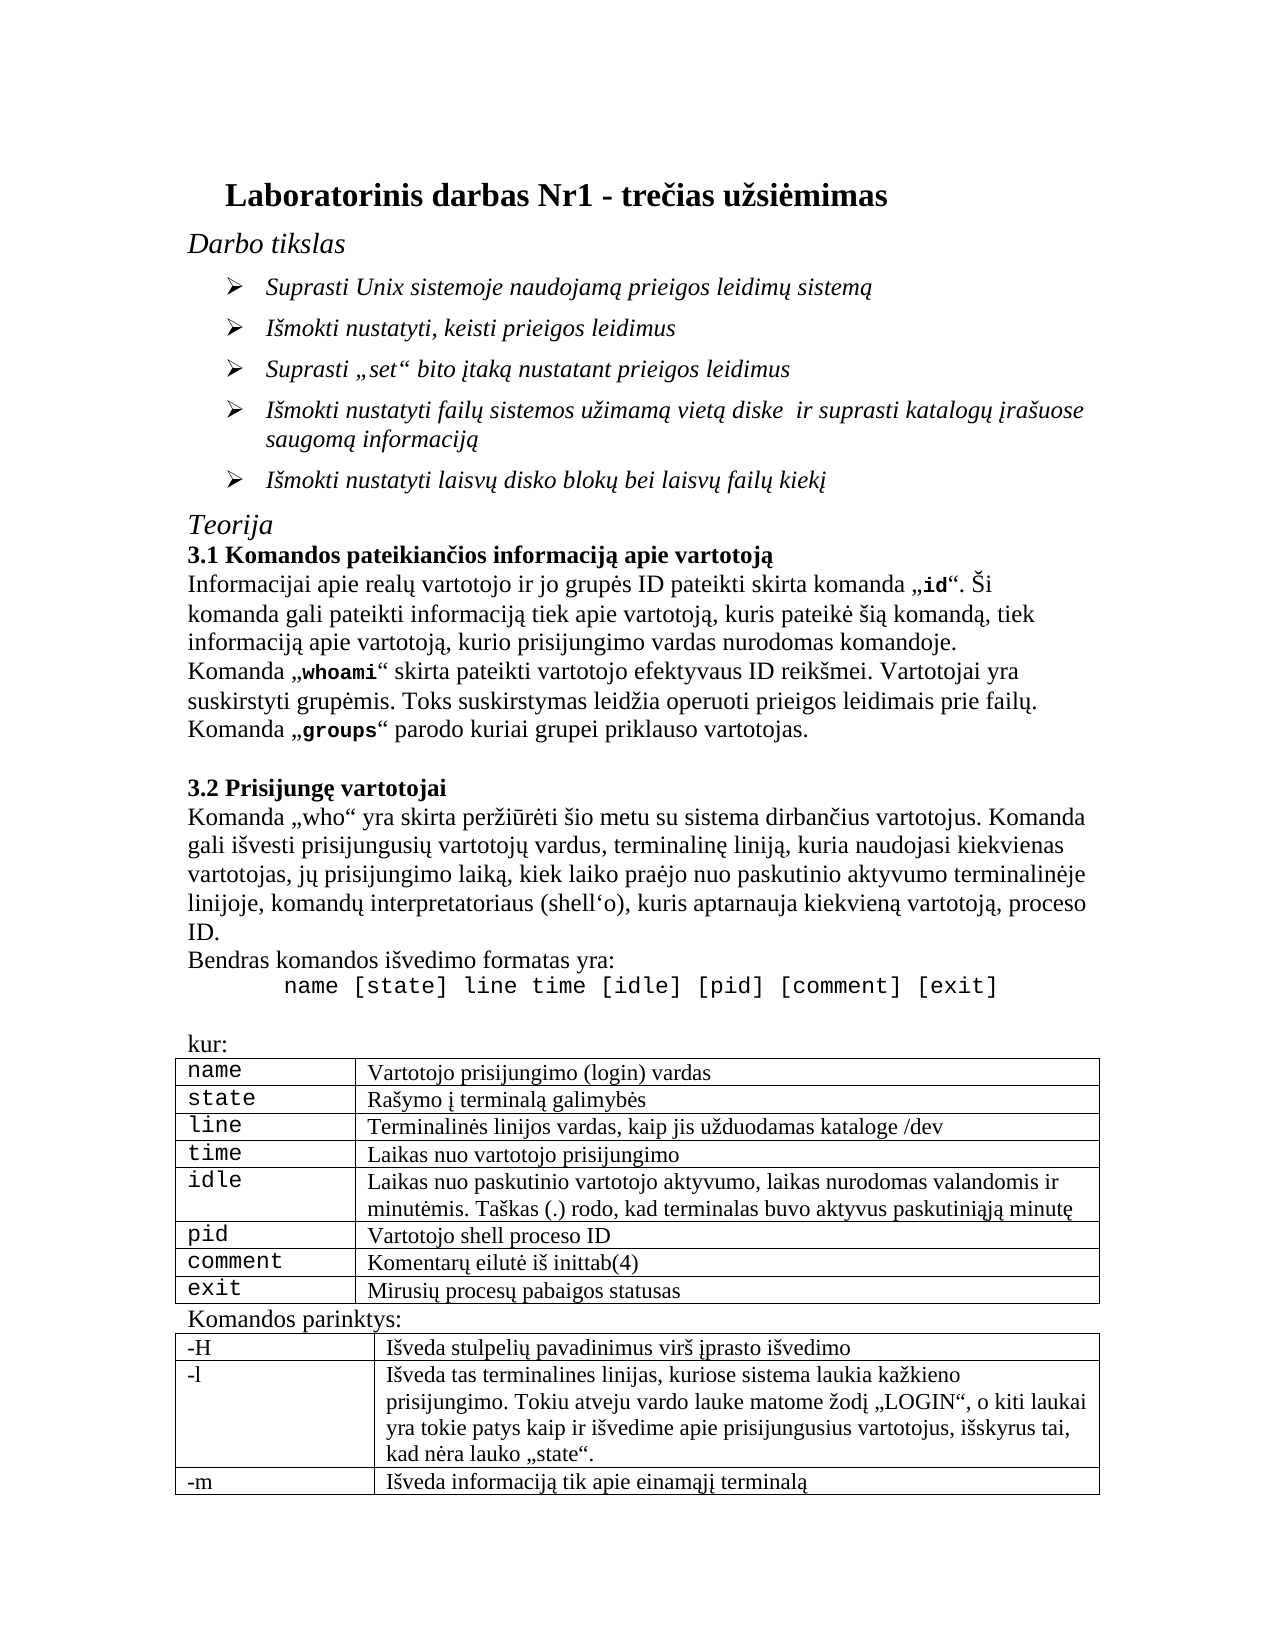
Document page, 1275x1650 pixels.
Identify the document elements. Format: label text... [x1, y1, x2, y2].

table_cell time [176, 1141, 355, 1167]
text Komandos parinktys: [187, 1304, 1087, 1333]
text Teorija [187, 507, 1087, 540]
table_header Išveda stulpelių pavadinimus virš įprasto išvedimo [375, 1334, 1099, 1360]
text kur: [187, 1029, 1087, 1058]
table_cell line [176, 1114, 355, 1140]
table_header -H [176, 1334, 374, 1360]
list Suprasti „set“ bito įtaką nustatant prieigos leidimus [225, 354, 1087, 383]
text name [state] line time [idle] [pid] [comment] [exit] [187, 974, 1087, 1000]
table_cell exit [176, 1277, 355, 1303]
table_cell Terminalinės linijos vardas, kaip jis užduodamas kataloge /dev [356, 1114, 1099, 1140]
table_cell Išveda tas terminalines linijas, kuriose sistema laukia kažkieno prisijungimo. Tokiu atveju vardo lauke matome žodį „LOGIN“, o kiti laukai yra tokie patys kaip ir išvedime apie prisijungusius vartotojus, išskyrus tai, kad nėra lauko „state“. [375, 1361, 1099, 1467]
text 3.1 Komandos pateikiančios informaciją apie vartotoją [187, 540, 1087, 569]
table_cell Vartotojo shell proceso ID [356, 1222, 1099, 1248]
list Suprasti Unix sistemoje naudojamą prieigos leidimų sistemą [225, 272, 1087, 301]
list Išmokti nustatyti laisvų disko blokų bei laisvų failų kiekį [225, 466, 1087, 494]
table_cell -l [176, 1361, 374, 1467]
table_cell pid [176, 1222, 355, 1248]
list Išmokti nustatyti failų sistemos užimamą vietą diske ir suprasti katalogų įrašuose saugomą informaciją [225, 396, 1087, 453]
table_cell -m [176, 1468, 374, 1494]
text Informacijai apie realų vartotojo ir jo grupės ID pateikti skirta komanda „id“. Ši komanda gali pateikti informaciją tiek apie vartotoją, kuris pateikė šią komandą, tiek informaciją apie vartotoją, kurio prisijungimo vardas nurodomas komandoje. [187, 569, 1087, 656]
table_cell Rašymo į terminalą galimybės [356, 1086, 1099, 1112]
list Išmokti nustatyti, keisti prieigos leidimus [225, 313, 1087, 342]
table_cell Laikas nuo vartotojo prisijungimo [356, 1141, 1099, 1167]
table_header Vartotojo prisijungimo (login) vardas [356, 1059, 1099, 1085]
text Komanda „who“ yra skirta peržiūrėti šio metu su sistema dirbančius vartotojus. Komanda gali išvesti prisijungusių vartotojų vardus, terminalinę liniją, kuria naudojasi kiekvienas vartotojas, jų prisijungimo laiką, kiek laiko praėjo nuo paskutinio aktyvumo terminalinėje linijoje, komandų interpretatoriaus (shell‘o), kuris aptarnauja kiekvieną vartotoją, proceso ID. [187, 802, 1087, 945]
table_cell idle [176, 1168, 355, 1221]
text 3.2 Prisijungę vartotojai [187, 773, 1087, 802]
table_cell Komentarų eilutė iš inittab(4) [356, 1249, 1099, 1276]
table_cell comment [176, 1249, 355, 1276]
table_cell Laikas nuo paskutinio vartotojo aktyvumo, laikas nurodomas valandomis ir minutėmis. Taškas (.) rodo, kad terminalas buvo aktyvus paskutiniąją minutę [356, 1168, 1099, 1221]
table_cell Išveda informaciją tik apie einamąjį terminalą [375, 1468, 1099, 1494]
table_header name [176, 1059, 355, 1085]
table_cell state [176, 1086, 355, 1112]
text Bendras komandos išvedimo formatas yra: [187, 945, 1087, 974]
table_cell Mirusių procesų pabaigos statusas [356, 1277, 1099, 1303]
subtitle Laboratorinis darbas Nr1 - trečias užsiėmimas [225, 175, 1087, 213]
text Komanda „whoami“ skirta pateikti vartotojo efektyvaus ID reikšmei. Vartotojai yra suskirstyti grupėmis. Toks suskirstymas leidžia operuoti prieigos leidimais prie failų. Komanda „groups“ parodo kuriai grupei priklauso vartotojas. [187, 656, 1087, 744]
text Darbo tikslas [187, 226, 1087, 259]
